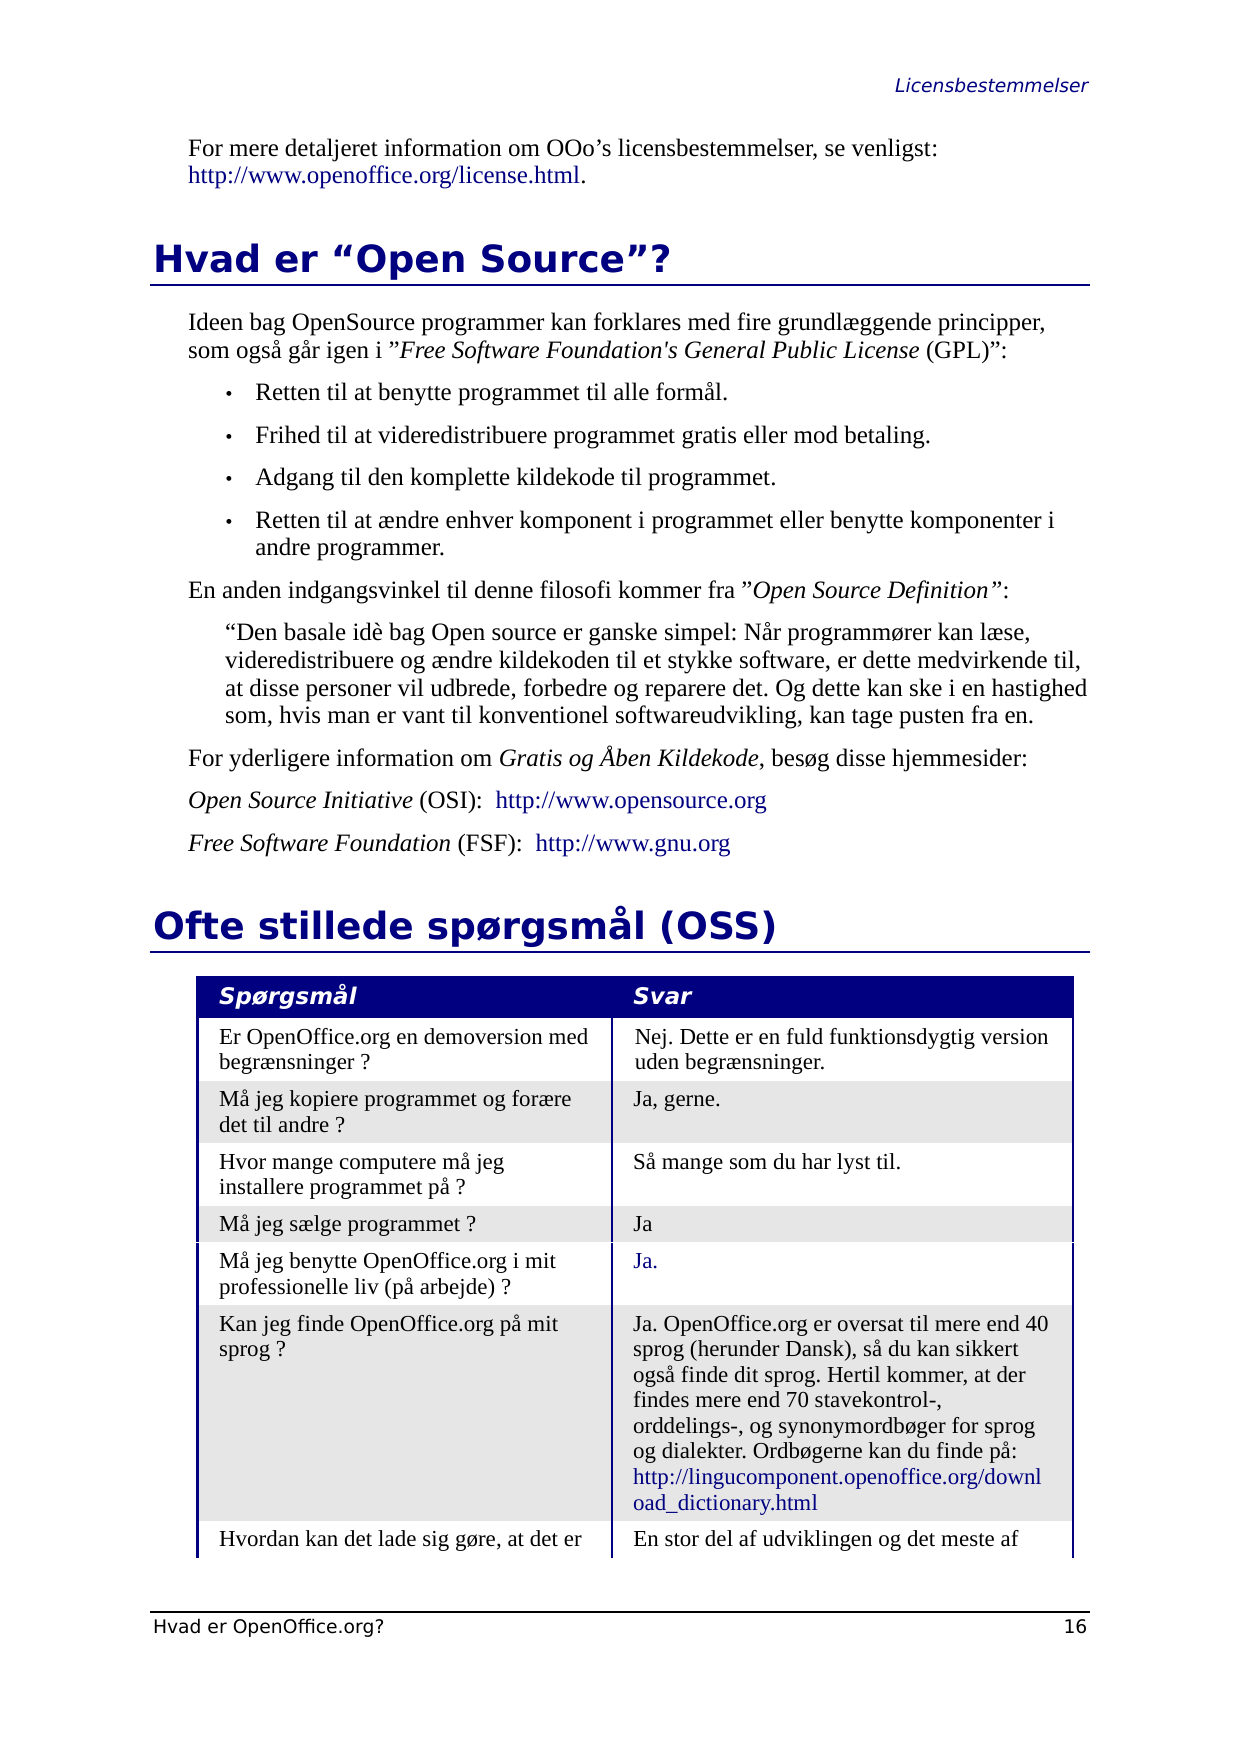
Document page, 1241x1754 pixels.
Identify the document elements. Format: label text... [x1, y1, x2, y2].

text For mere detaljeret information om OOo’s licensbestemmelser, se venligst: http://www.openoffice.org/license.html. [188, 134, 1090, 189]
table_cell Må jeg kopiere programmet og forære det til andre ? [199, 1081, 611, 1143]
table_header Spørgsmål [199, 978, 611, 1016]
table_cell Kan jeg finde OpenOffice.org på mit sprog ? [199, 1305, 611, 1521]
table_cell Må jeg sælge programmet ? [199, 1206, 611, 1242]
table_cell Hvor mange computere må jeg installere programmet på ? [199, 1143, 611, 1206]
text Open Source Initiative (OSI): http://www.opensource.org [188, 787, 1090, 814]
table_cell Ja. OpenOffice.org er oversat til mere end 40 sprog (herunder Dansk), så du kan sikkert også finde dit sprog. Hertil kommer, at der findes mere end 70 stavekontrol-, orddelings-, og synonymordbøger for sprog og dialekter. Ordbøgerne kan du finde på: http://lingucomponent.openoffice.org/download_dictionary.html [613, 1305, 1072, 1521]
table_cell Hvordan kan det lade sig gøre, at det er [199, 1521, 611, 1558]
subtitle Hvad er “Open Source”? [150, 234, 1090, 284]
text Ideen bag OpenSource programmer kan forklares med fire grundlæggende principper, som også går igen i ”Free Software Foundation's General Public License (GPL)”: [188, 308, 1090, 363]
table_cell Ja, gerne. [613, 1081, 1072, 1143]
table_cell Er OpenOffice.org en demoversion med begrænsninger ? [199, 1018, 611, 1081]
list Retten til at ændre enhver komponent i programmet eller benytte komponenter i andre programmer. [226, 506, 1090, 561]
table_cell Nej. Dette er en fuld funktionsdygtig version uden begrænsninger. [613, 1018, 1072, 1081]
table_cell Ja. [613, 1243, 1072, 1305]
table_header Svar [613, 978, 1072, 1016]
table_cell Må jeg benytte OpenOffice.org i mit professionelle liv (på arbejde) ? [199, 1243, 611, 1305]
text “Den basale idè bag Open source er ganske simpel: Når programmører kan læse, videredistribuere og ændre kildekoden til et stykke software, er dette medvirkende til, at disse personer vil udbrede, forbedre og reparere det. Og dette kan ske i en hastighed som, hvis man er vant til konventionel softwareudvikling, kan tage pusten fra en. [225, 618, 1090, 729]
table_cell En stor del af udviklingen og det meste af [613, 1521, 1072, 1558]
subtitle Ofte stillede spørgsmål (OSS) [150, 902, 1090, 951]
list Retten til at benytte programmet til alle formål. [226, 378, 1090, 406]
list Adgang til den komplette kildekode til programmet. [226, 463, 1090, 491]
table_cell Så mange som du har lyst til. [613, 1143, 1072, 1206]
list Frihed til at videredistribuere programmet gratis eller mod betaling. [226, 421, 1090, 448]
text For yderligere information om Gratis og Åben Kildekode, besøg disse hjemmesider: [188, 744, 1090, 772]
text Free Software Foundation (FSF): http://www.gnu.org [188, 829, 1090, 857]
text En anden indgangsvinkel til denne filosofi kommer fra ”Open Source Definition”: [188, 576, 1090, 604]
table_cell Ja [613, 1206, 1072, 1242]
